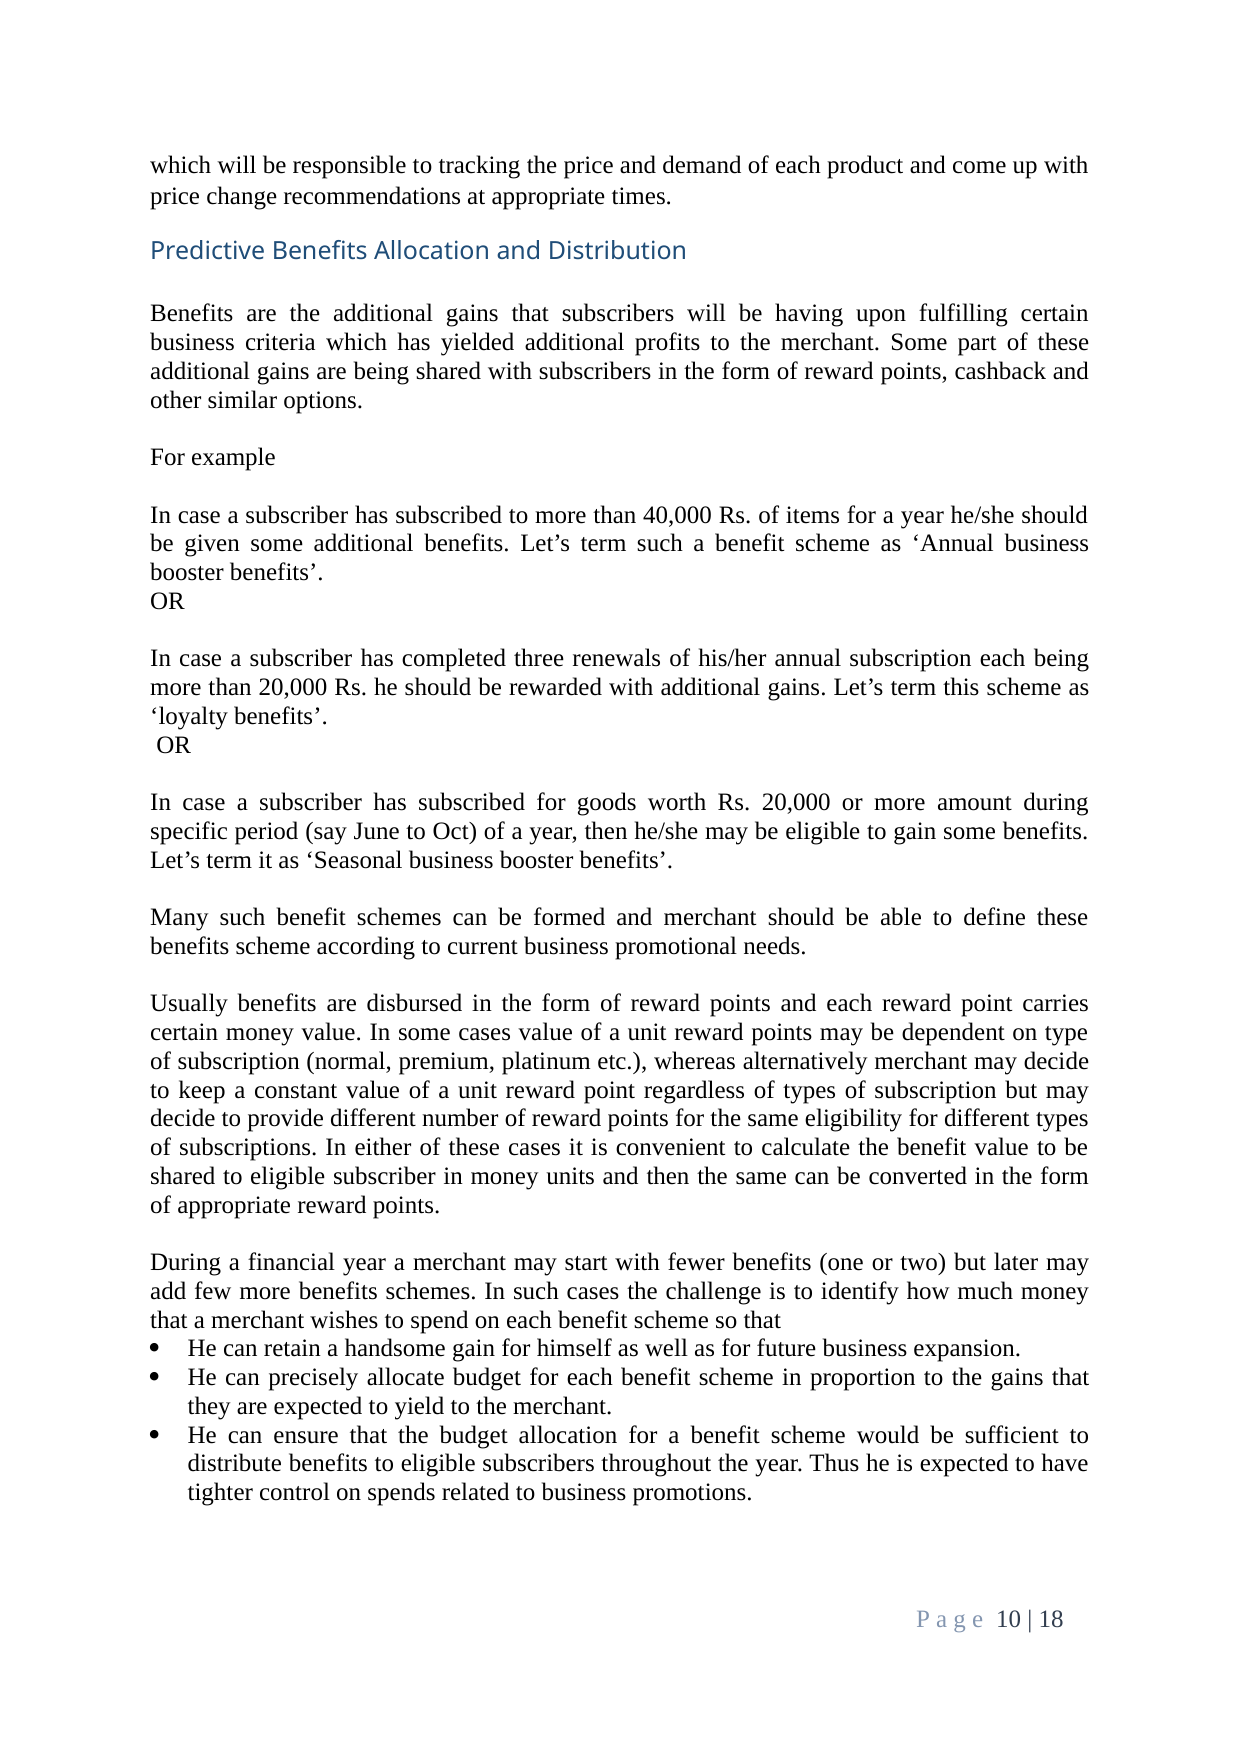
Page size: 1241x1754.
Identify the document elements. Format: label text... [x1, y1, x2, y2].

list He can precisely allocate budget for each benefit scheme in proportion to the gains that they are expected to yield to the merchant. [150, 1362, 1090, 1420]
list He can ensure that the budget allocation for a benefit scheme would be sufficient to distribute benefits to eligible subscribers throughout the year. Thus he is expected to have tighter control on spends related to business promotions. [150, 1420, 1090, 1506]
text In case a subscriber has subscribed to more than 40,000 Rs. of items for a year he/she should be given some additional benefits. Let’s term such a benefit scheme as ‘Annual business booster benefits’. [150, 500, 1090, 586]
text In case a subscriber has subscribed for goods worth Rs. 20,000 or more amount during specific period (say June to Oct) of a year, then he/she may be eligible to gain some benefits. Let’s term it as ‘Seasonal business booster benefits’. [150, 787, 1090, 873]
text For example [150, 442, 1090, 471]
subtitle Predictive Benefits Allocation and Distribution [150, 233, 1090, 267]
text During a financial year a merchant may start with fewer benefits (one or two) but later may add few more benefits schemes. In such cases the challenge is to identify how much money that a merchant wishes to spend on each benefit scheme so that [150, 1247, 1090, 1333]
text Many such benefit schemes can be formed and merchant should be able to define these benefits scheme according to current business promotional needs. [150, 902, 1090, 960]
text OR [150, 730, 1090, 758]
text which will be responsible to tracking the price and demand of each product and come up with price change recommendations at appropriate times. [150, 150, 1090, 210]
text OR [150, 586, 1090, 643]
list He can retain a handsome gain for himself as well as for future business expansion. [150, 1333, 1090, 1362]
text Usually benefits are disbursed in the form of reward points and each reward point carries certain money value. In some cases value of a unit reward points may be dependent on type of subscription (normal, premium, platinum etc.), whereas alternatively merchant may decide to keep a constant value of a unit reward point regardless of types of subscription but may decide to provide different number of reward points for the same eligibility for different types of subscriptions. In either of these cases it is convenient to calculate the benefit value to be shared to eligible subscriber in money units and then the same can be converted in the form of appropriate reward points. [150, 988, 1090, 1218]
text Benefits are the additional gains that subscribers will be having upon fulfilling certain business criteria which has yielded additional profits to the merchant. Some part of these additional gains are being shared with subscribers in the form of reward points, cashback and other similar options. [150, 298, 1090, 413]
text In case a subscriber has completed three renewals of his/her annual subscription each being more than 20,000 Rs. he should be rewarded with additional gains. Let’s term this scheme as ‘loyalty benefits’. [150, 643, 1090, 730]
